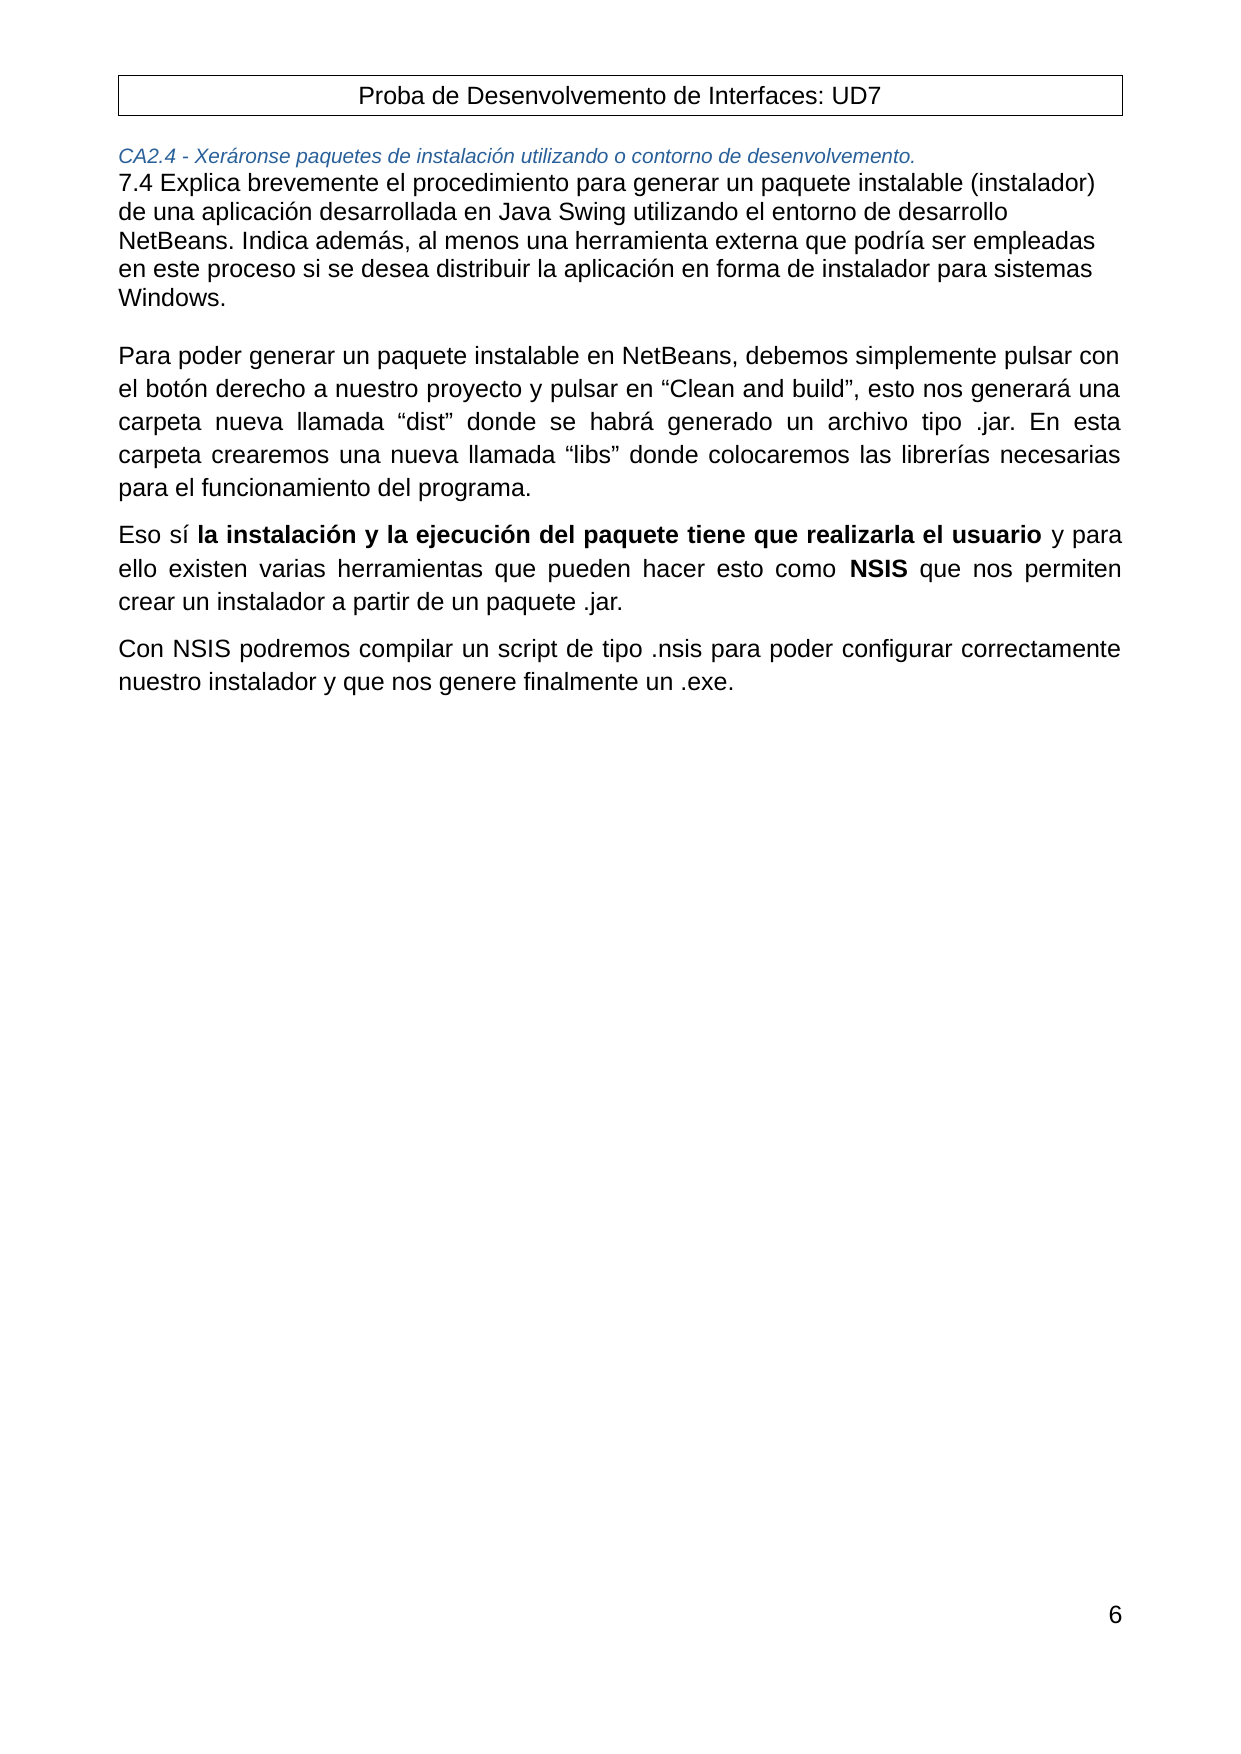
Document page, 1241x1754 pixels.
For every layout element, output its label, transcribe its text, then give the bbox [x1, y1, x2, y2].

text 7.4 Explica brevemente el procedimiento para generar un paquete instalable (instalador) de una aplicación desarrollada en Java Swing utilizando el entorno de desarrollo NetBeans. Indica además, al menos una herramienta externa que podría ser empleadas en este proceso si se desea distribuir la aplicación en forma de instalador para sistemas Windows. [118, 168, 1122, 312]
text Eso sí la instalación y la ejecución del paquete tiene que realizarla el usuario y para ello existen varias herramientas que pueden hacer esto como NSIS que nos permiten crear un instalador a partir de un paquete .jar. [118, 521, 1122, 615]
text CA2.4 - Xeráronse paquetes de instalación utilizando o contorno de desenvolvemento. [118, 144, 1122, 168]
text Con NSIS podremos compilar un script de tipo .nsis para poder configurar correctamente nuestro instalador y que nos genere finalmente un .exe. [118, 634, 1122, 696]
text Para poder generar un paquete instalable en NetBeans, debemos simplemente pulsar con el botón derecho a nuestro proyecto y pulsar en “Clean and build”, esto nos generará una carpeta nueva llamada “dist” donde se habrá generado un archivo tipo .jar. En esta carpeta crearemos una nueva llamada “libs” donde colocaremos las librerías necesarias para el funcionamiento del programa. [118, 341, 1122, 501]
